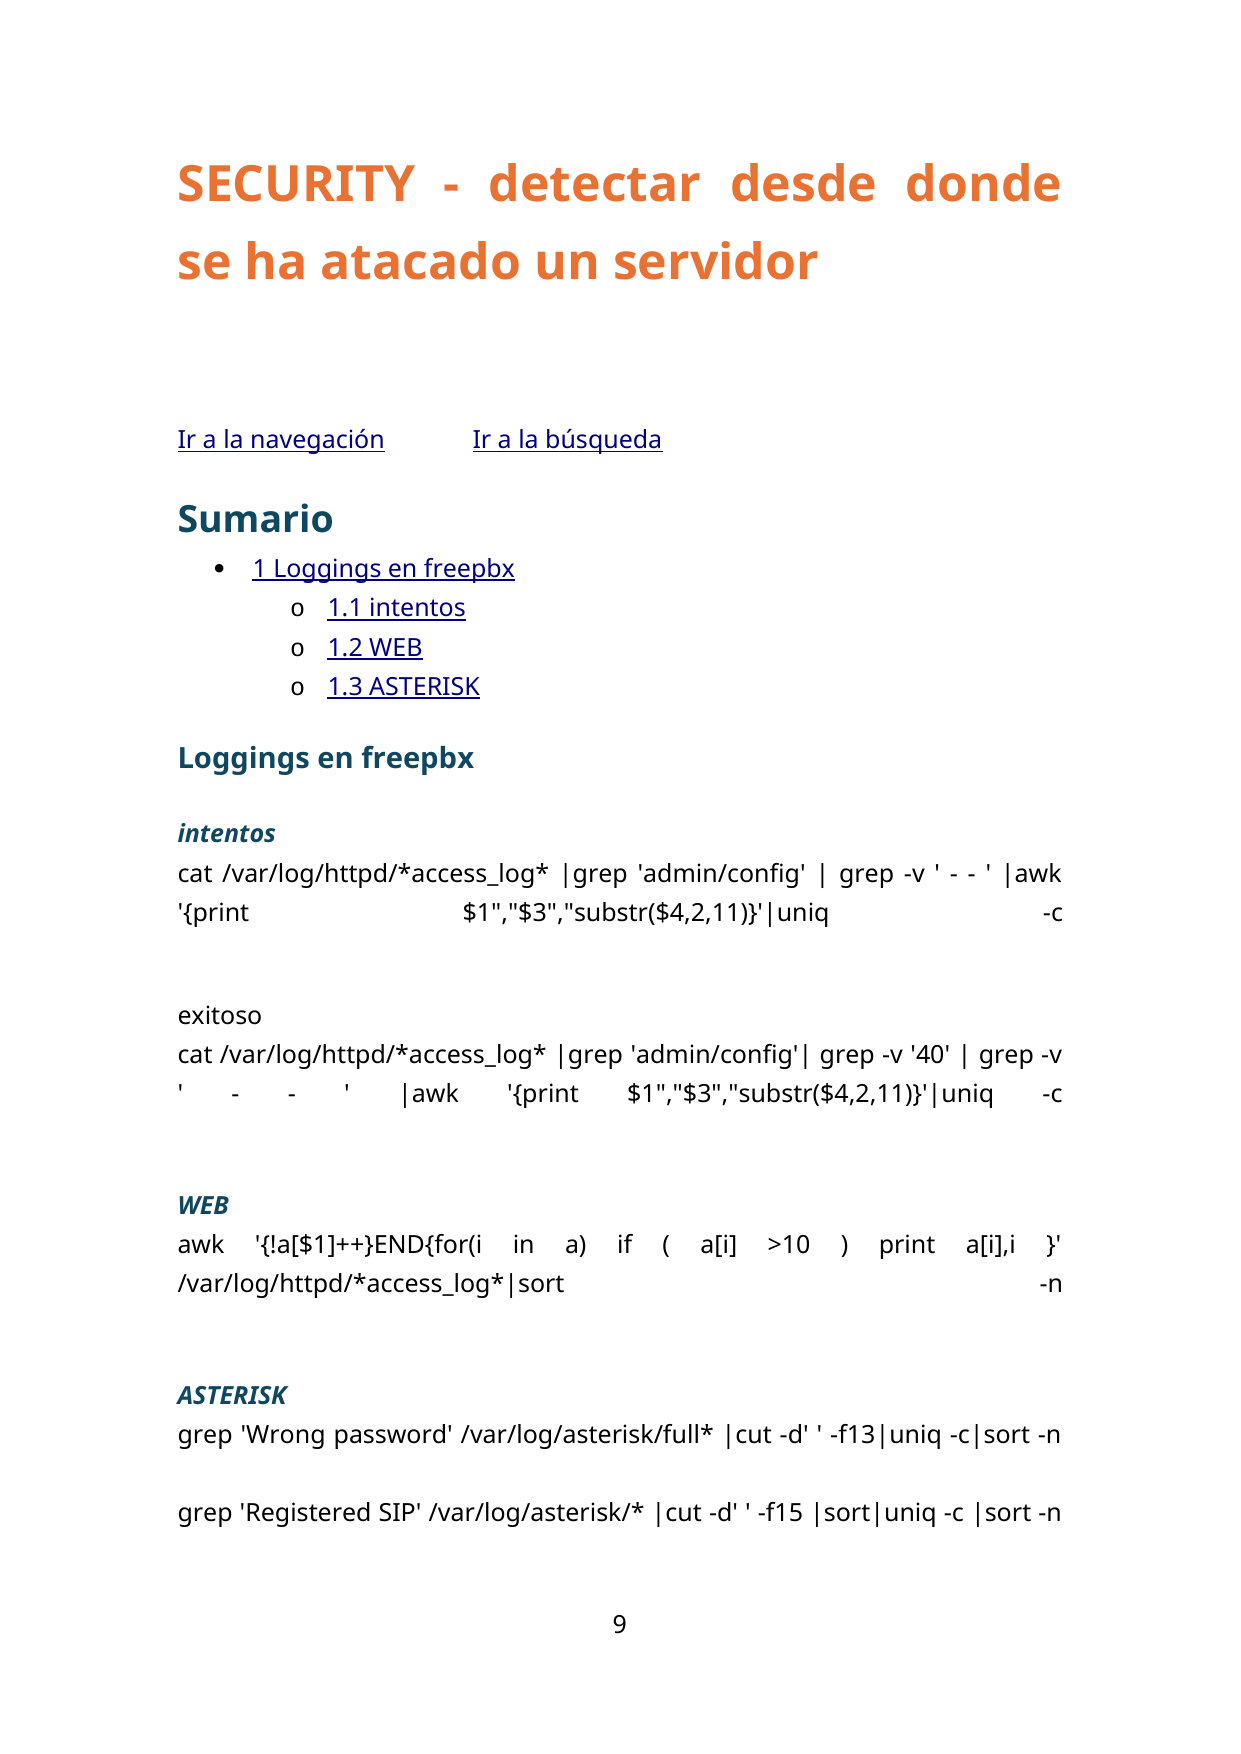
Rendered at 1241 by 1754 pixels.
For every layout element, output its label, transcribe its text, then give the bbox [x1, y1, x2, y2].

text awk '{!a[$1]++}END{for(i in a) if ( a[i] >10 ) print a[i],i }' /var/log/httpd/*access_log*|sort -n [177, 1227, 1063, 1339]
list 1 Loggings en freepbx [215, 551, 1063, 585]
list 1.1 intentos [290, 590, 1063, 624]
text cat /var/log/httpd/*access_log* |grep 'admin/config'| grep -v '40' | grep -v ' - - ' |awk '{print $1","$3","substr($4,2,11)}'|uniq -c [177, 1037, 1063, 1149]
text grep 'Wrong password' /var/log/asterisk/full* |cut -d' ' -f13|uniq -c|sort -n grep 'Registered SIP' /var/log/asterisk/* |cut -d' ' -f15 |sort|uniq -c |sort -n [177, 1417, 1063, 1568]
subtitle Sumario [177, 492, 1063, 543]
subtitle SECURITY - detectar desde donde se ha atacado un servidor [177, 148, 1063, 294]
list 1.2 WEB [290, 629, 1063, 663]
text cat /var/log/httpd/*access_log* |grep 'admin/config' | grep -v ' - - ' |awk '{print $1","$3","substr($4,2,11)}'|uniq -c [177, 855, 1063, 968]
subtitle intentos [177, 816, 1063, 850]
list 1.3 ASTERISK [290, 669, 1063, 703]
subtitle Loggings en freepbx [177, 737, 1063, 777]
text exitoso [177, 998, 1063, 1032]
subtitle ASTERISK [177, 1378, 1063, 1412]
subtitle WEB [177, 1188, 1063, 1222]
text Ir a la navegación Ir a la búsqueda [177, 422, 1063, 456]
